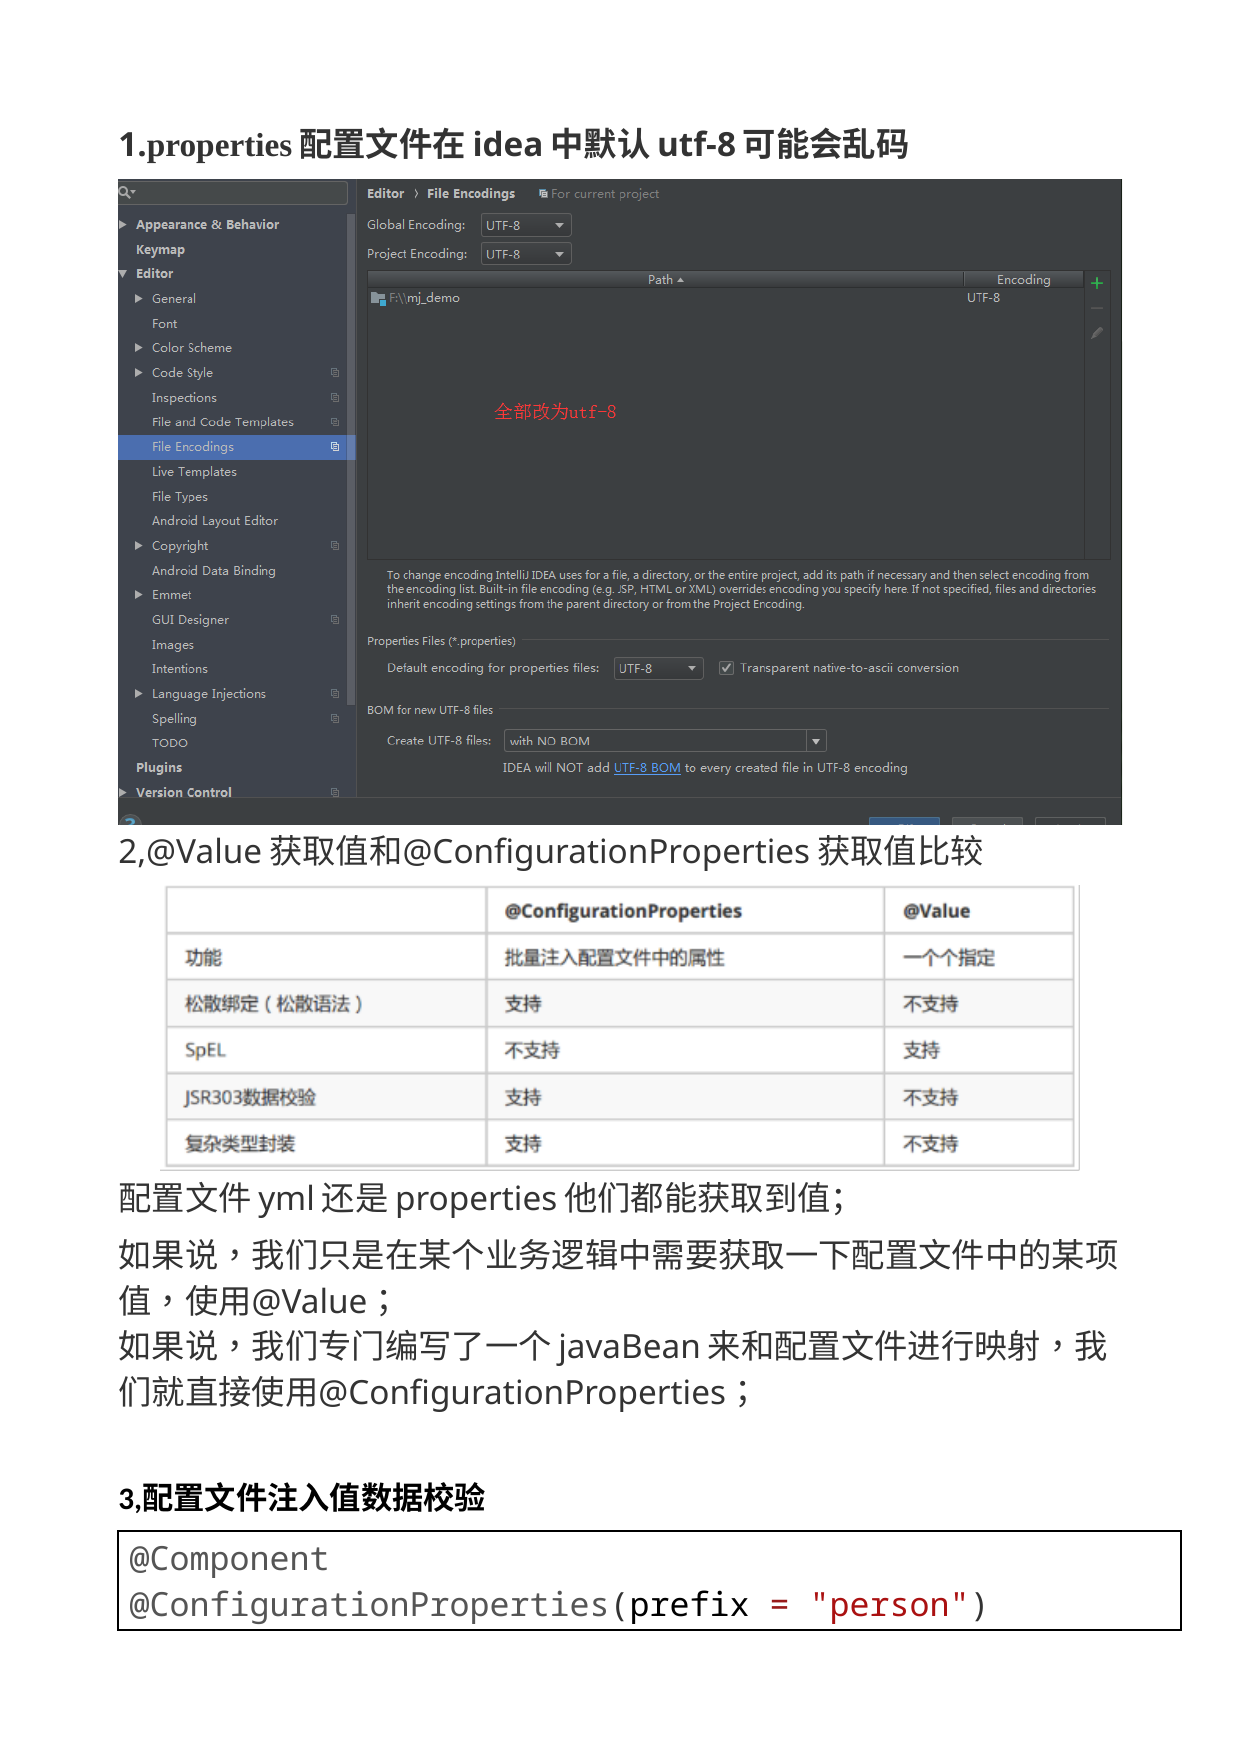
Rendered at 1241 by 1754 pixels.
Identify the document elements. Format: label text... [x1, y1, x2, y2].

picture [160, 885, 1081, 1172]
table_header @Component @ConfigurationProperties(prefix = "person") [119, 1532, 1180, 1629]
subtitle 3,配置文件注入值数据校验 [118, 1479, 1122, 1517]
text 配置文件yml还是properties他们都能获取到值； [118, 885, 1122, 1220]
picture [118, 179, 1123, 825]
text 1.properties配置文件在idea中默认utf-8可能会乱码 [118, 118, 1122, 167]
text 2,@Value获取值和@ConfigurationProperties获取值比较 [118, 825, 1122, 873]
text 如果说，我们只是在某个业务逻辑中需要获取一下配置文件中的某项值，使用@Value； 如果说，我们专门编写了一个javaBean来和配置文件进行映射，我们就直接使用@ConfigurationProperties； [118, 1232, 1122, 1414]
